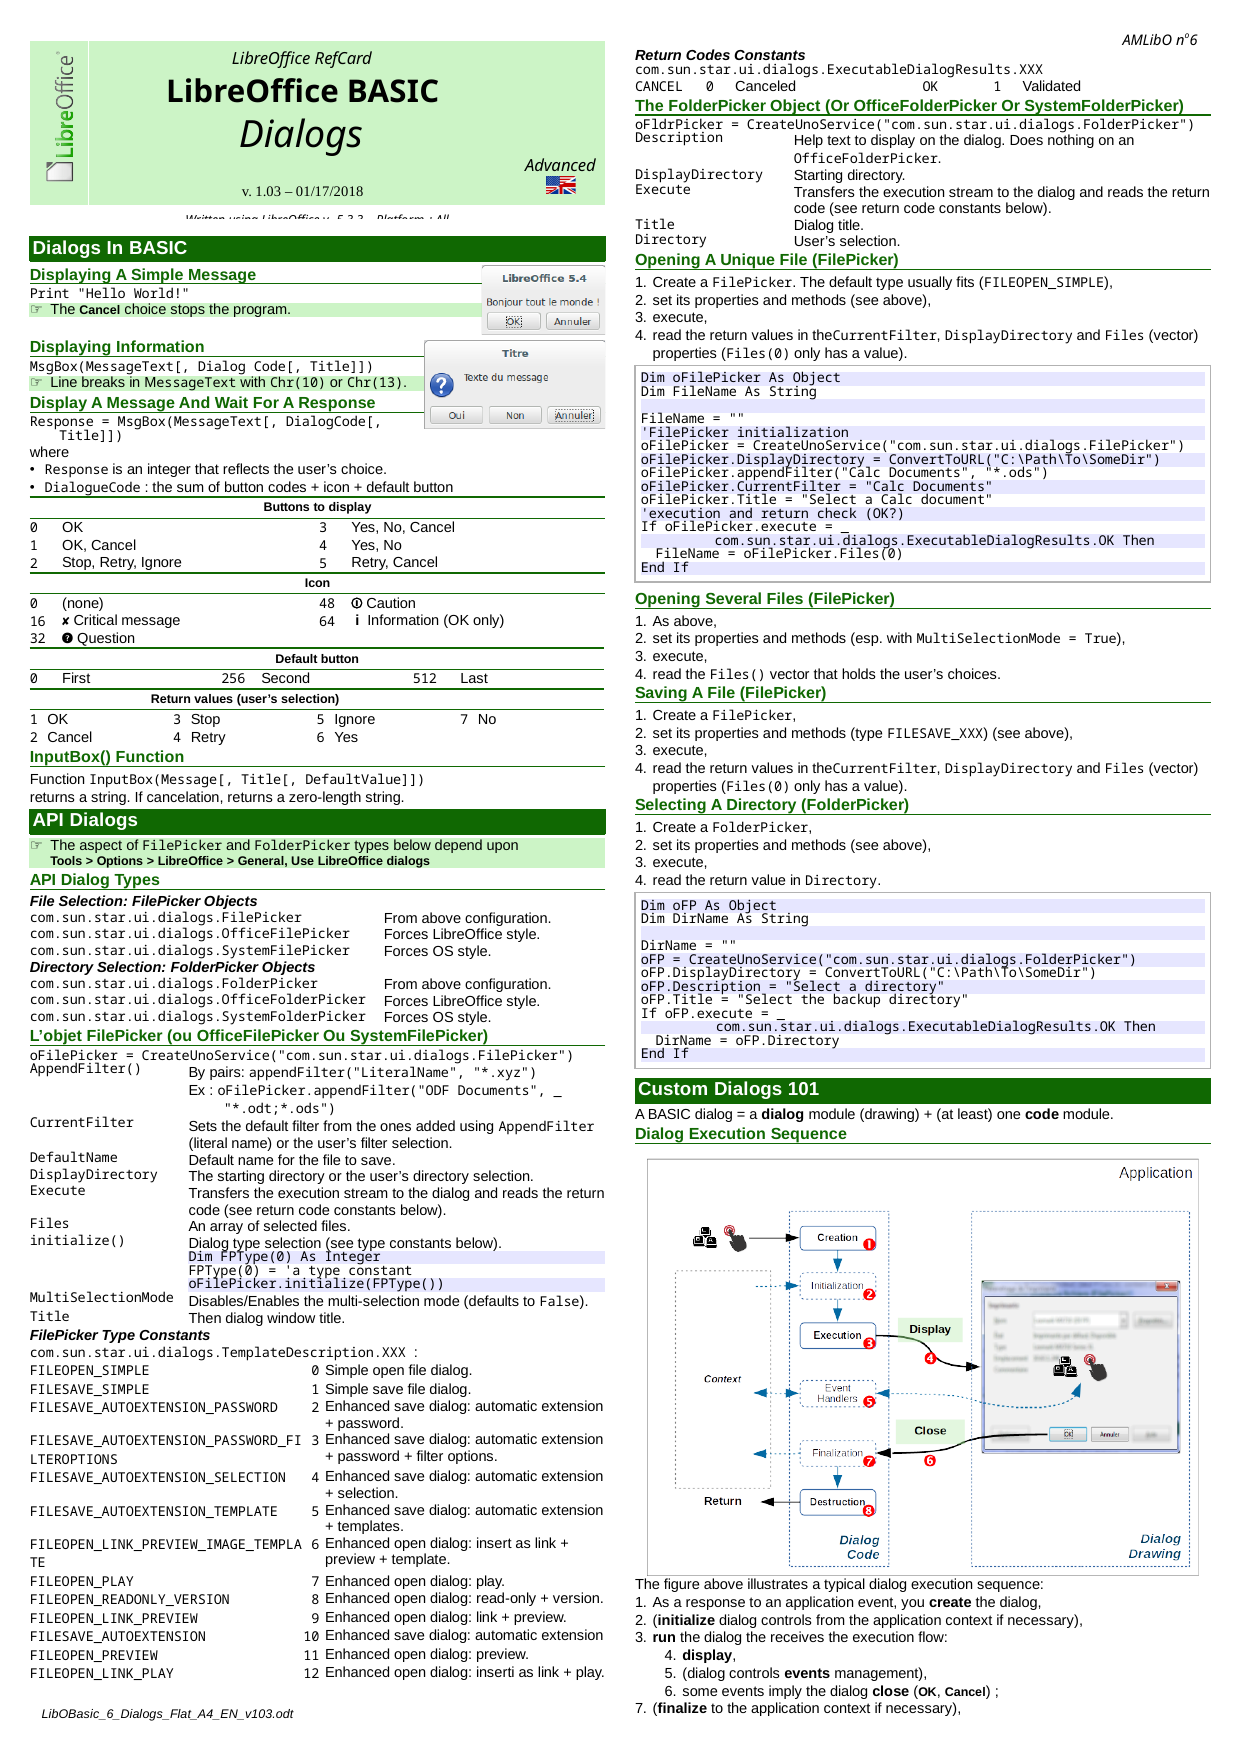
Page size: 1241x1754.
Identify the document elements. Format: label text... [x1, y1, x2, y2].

table_cell (none) [62, 594, 319, 612]
table_header 0 [706, 77, 735, 95]
list read the Files() vector that holds the user’s choices. [635, 665, 1211, 683]
table_cell [319, 630, 351, 647]
table_cell com.sun.star.ui.dialogs.OfficeFilePicker [30, 926, 383, 943]
table_header Description [635, 132, 793, 167]
table_cell Yes [334, 729, 460, 747]
table_cell Last [460, 670, 604, 687]
table_cell 64 [319, 612, 351, 629]
table_cell Enhanced save dialog: automatic extension [325, 1627, 605, 1646]
table_cell Title [635, 217, 793, 233]
table_cell Files [30, 1218, 188, 1234]
table_cell 3 [302, 1431, 325, 1468]
table_cell Enhanced open dialog: preview. [325, 1646, 605, 1664]
picture [424, 340, 606, 429]
table_cell  Caution [351, 594, 605, 612]
table_cell Enhanced open dialog: inserti as link + play. [325, 1664, 605, 1683]
table_header FILEOPEN_SIMPLE [30, 1361, 302, 1379]
picture [481, 265, 606, 335]
list execute, [635, 647, 1211, 665]
list (finalize to the application context if necessary), [635, 1699, 1211, 1717]
list set its properties and methods (esp. with MultiSelectionMode = True), [635, 629, 1211, 647]
picture [35, 47, 83, 191]
text MsgBox(MessageText[, Dialog Code[, Title]]) [29, 360, 424, 374]
table_cell 0 [30, 519, 62, 536]
table_cell 2 [30, 729, 47, 747]
table_cell 4 [173, 729, 191, 747]
table_header Help text to display on the dialog. Does nothing on an OfficeFolderPicker. [794, 132, 1211, 167]
list As above, [635, 612, 1211, 629]
list (initialize dialog controls from the application context if necessary), [635, 1611, 1211, 1629]
list read the return value in Directory. [635, 871, 1211, 889]
list execute, [635, 309, 1211, 326]
table_header AppendFilter() [30, 1063, 188, 1117]
table_cell 4 [302, 1468, 325, 1501]
list Create a FilePicker, [635, 706, 1211, 724]
table_cell OK, Cancel [62, 536, 319, 554]
table_cell com.sun.star.ui.dialogs.SystemFilePicker [30, 943, 383, 959]
subtitle API dialogs [31, 810, 605, 834]
table_cell Retry [191, 729, 316, 747]
table_cell The starting directory or the user’s directory selection. [188, 1168, 605, 1185]
subtitle Selecting a directory (FolderPicker) [635, 796, 1211, 814]
text oFldrPicker = CreateUnoService("com.sun.star.ui.dialogs.FolderPicker") [635, 118, 1211, 132]
text Function InputBox(Message[, Title[, DefaultValue]]) [29, 770, 605, 788]
table_header Dim oFilePicker As Object Dim FileName As String FileName = "" 'FilePicker initialization oFilePicker = CreateUnoService("com.sun.star.ui.dialogs.FilePicker") oFilePicker.DisplayDirectory = ConvertToURL("C:\Path\To\SomeDir") oFilePicker.appendFilter("Calc Documents", "*.ods") oFilePicker.CurrentFilter = "Calc Documents" oFilePicker.Title = "Select a Calc document" 'execution and return check (OK?) If oFilePicker.execute = _ com.sun.star.ui.dialogs.ExecutableDialogResults.OK Then FileName = oFilePicker.Files(0) End If [636, 366, 1210, 581]
table_cell Retry, Cancel [351, 554, 605, 572]
table_cell OK [62, 519, 319, 536]
text Response = MsgBox(MessageText[, DialogCode[, Title]]) [29, 416, 605, 443]
table_cell MultiSelectionMode [30, 1292, 188, 1310]
table_cell Enhanced open dialog: link + preview. [325, 1609, 605, 1627]
picture [647, 1158, 1199, 1576]
table_cell  Question [62, 630, 319, 647]
table_cell Forces LibreOffice style. [384, 993, 605, 1009]
table_cell Second [261, 670, 413, 687]
table_cell Cancel [47, 729, 173, 747]
table_cell 2 [302, 1398, 325, 1431]
list read the return values in theCurrentFilter, DisplayDirectory and Files (vector) properties (Files(0) only has a value). [635, 326, 1211, 362]
table_cell 7 [302, 1572, 325, 1590]
subtitle InputBox() function [29, 749, 605, 767]
text com.sun.star.ui.dialogs.TemplateDescription.XXX : [29, 1343, 605, 1361]
table_cell 5 [319, 554, 351, 572]
table_cell 512 [413, 670, 460, 687]
table_cell 11 [302, 1646, 325, 1664]
text returns a string. If cancelation, returns a zero-length string. [29, 788, 605, 806]
table_header CANCEL [635, 77, 706, 95]
table_cell com.sun.star.ui.dialogs.FolderPicker [30, 976, 383, 992]
table_cell FILESAVE_SIMPLE [30, 1380, 302, 1398]
list Response is an integer that reflects the user’s choice. [29, 461, 605, 478]
table_cell Forces LibreOffice style. [384, 926, 605, 943]
table_cell Enhanced save dialog: automatic extension + templates. [325, 1501, 605, 1534]
table_cell 16 [30, 612, 62, 629]
table_header LibreOffice RefCard LibreOffice BASIC Dialogs v. 1.03 – 01/17/2018 [89, 41, 517, 205]
table_header OK [922, 77, 993, 95]
subtitle Saving a file (FilePicker) [635, 684, 1211, 702]
table_cell [351, 630, 605, 647]
list As a response to an application event, you create the dialog, [635, 1593, 1211, 1611]
table_cell OK [47, 710, 173, 728]
table_cell [478, 729, 604, 747]
table_cell 48 [319, 594, 351, 612]
table_cell 9 [302, 1609, 325, 1627]
text oFilePicker = CreateUnoService("com.sun.star.ui.dialogs.FilePicker") [29, 1049, 605, 1063]
table_header File selection: FilePicker objects [30, 893, 383, 910]
table_cell Dialog title. [794, 217, 1211, 233]
table_cell 12 [302, 1664, 325, 1683]
table_header By pairs: appendFilter("LiteralName", "*.xyz") Ex : oFilePicker.appendFilter("ODF Documents", _ "*.odt;*.ods") [188, 1063, 605, 1117]
table_cell FILESAVE_AUTOEXTENSION_PASSWORD_FILTEROPTIONS [30, 1431, 302, 1468]
text Print "Hello World!" [29, 287, 481, 301]
table_cell 7 [460, 710, 478, 728]
list execute, [635, 742, 1211, 759]
table_cell FILESAVE_AUTOEXTENSION_PASSWORD [30, 1398, 302, 1431]
subtitle Displaying a simple message [29, 266, 481, 284]
list run the dialog the receives the execution flow: [635, 1629, 1211, 1646]
table_cell 256 [221, 670, 261, 687]
table_cell FILEOPEN_READONLY_VERSION [30, 1590, 302, 1609]
table_cell First [62, 670, 221, 687]
table_cell User’s selection. [794, 233, 1211, 250]
table_cell From above configuration. [384, 976, 605, 992]
table_header Return values (user’s selection) [30, 690, 460, 709]
text ☞ The Cancel choice stops the program. [29, 303, 481, 317]
table_cell  Critical message [62, 612, 319, 629]
table_cell 5 [302, 1501, 325, 1534]
list set its properties and methods (type FILESAVE_XXX) (see above), [635, 724, 1211, 742]
table_cell Enhanced open dialog: read-only + version. [325, 1590, 605, 1609]
table_cell Starting directory. [794, 167, 1211, 184]
subtitle Opening several files (FilePicker) [635, 590, 1211, 608]
text ☞ The aspect of FilePicker and FolderPicker types below depend upon Tools > Options > LibreOffice > General, Use LibreOffice dialogs [29, 838, 605, 868]
subtitle Display a message and wait for a response [29, 394, 424, 413]
table_header Icon [30, 574, 605, 593]
text where [29, 443, 605, 461]
table_cell Advanced [517, 148, 605, 205]
table_header [517, 41, 605, 148]
table_cell 32 [30, 630, 62, 647]
text Written using LibreOffice v. 5.3.3 – Platform : All [29, 211, 605, 218]
table_cell 4 [319, 536, 351, 554]
text ☞ Line breaks in MessageText with Chr(10) or Chr(13). [29, 376, 424, 391]
list some events imply the dialog close (OK, Cancel) ; [664, 1682, 1211, 1699]
table_cell 1 [30, 536, 62, 554]
table_cell 1 [302, 1380, 325, 1398]
subtitle API dialog types [29, 871, 605, 890]
list DialogueCode : the sum of button codes + icon + default button [29, 478, 605, 496]
table_cell Ignore [334, 710, 460, 728]
table_cell CurrentFilter [30, 1117, 188, 1152]
table_header [460, 690, 478, 709]
list set its properties and methods (see above), [635, 836, 1211, 853]
list Create a FolderPicker, [635, 818, 1211, 836]
table_header 0 [302, 1361, 325, 1379]
list Create a FilePicker. The default type usually fits (FILEOPEN_SIMPLE), [635, 273, 1211, 291]
list read the return values in theCurrentFilter, DisplayDirectory and Files (vector) properties (Files(0) only has a value). [635, 759, 1211, 795]
table_cell Enhanced open dialog: insert as link + preview + template. [325, 1535, 605, 1572]
table_cell 6 [316, 729, 334, 747]
table_cell Enhanced open dialog: play. [325, 1572, 605, 1590]
table_cell 2 [30, 554, 62, 572]
table_cell 10 [302, 1627, 325, 1646]
table_header Default button [30, 649, 604, 669]
subtitle Opening a unique file (FilePicker) [635, 252, 1211, 269]
table_header [384, 893, 605, 910]
table_cell Enhanced save dialog: automatic extension + password + filter options. [325, 1431, 605, 1468]
table_cell Execute [635, 184, 793, 217]
table_cell 3 [173, 710, 191, 728]
table_cell Dialog type selection (see type constants below). Dim FPType(0) As Integer FPType(0) = 'a type constant oFilePicker.initialize(FPType()) [188, 1235, 605, 1251]
table_cell Enhanced save dialog: automatic extension + selection. [325, 1468, 605, 1501]
subtitle L’objet FilePicker (ou OfficeFilePicker ou SystemFilePicker) [29, 1027, 605, 1046]
picture [546, 176, 576, 194]
table_cell 8 [302, 1590, 325, 1609]
table_cell Yes, No [351, 536, 605, 554]
table_cell Execute [30, 1185, 188, 1218]
table_header 1 [993, 77, 1022, 95]
list execute, [635, 853, 1211, 871]
table_cell FILESAVE_AUTOEXTENSION_SELECTION [30, 1468, 302, 1501]
table_header Dim oFP As Object Dim DirName As String DirName = "" oFP = CreateUnoService("com.sun.star.ui.dialogs.FolderPicker") oFP.DisplayDirectory = ConvertToURL("C:\Path\To\SomeDir") oFP.Description = "Select a directory" oFP.Title = "Select the backup directory" If oFP.execute = _ com.sun.star.ui.dialogs.ExecutableDialogResults.OK Then DirName = oFP.Directory End If [636, 893, 1210, 1067]
table_cell Stop, Retry, Ignore [62, 554, 319, 572]
table_cell Dialog type selection (see type constants below). Dim FPType(0) As Integer FPType(0) = 'a type constant oFilePicker.initialize(FPType()) [188, 1264, 605, 1278]
table_cell FILEOPEN_PREVIEW [30, 1646, 302, 1664]
table_cell Directory selection: FolderPicker objects [30, 959, 383, 976]
table_cell Default name for the file to save. [188, 1152, 605, 1168]
table_cell Directory [635, 233, 793, 250]
table_cell [384, 959, 605, 976]
list set its properties and methods (see above), [635, 291, 1211, 309]
table_cell FILEOPEN_LINK_PLAY [30, 1664, 302, 1683]
text com.sun.star.ui.dialogs.ExecutableDialogResults.XXX [635, 64, 1211, 77]
table_cell Forces OS style. [384, 943, 605, 959]
table_cell 0 [30, 670, 62, 687]
table_cell DisplayDirectory [30, 1168, 188, 1185]
table_cell FILESAVE_AUTOEXTENSION_TEMPLATE [30, 1501, 302, 1534]
table_cell DefaultName [30, 1152, 188, 1168]
subtitle Dialogs in BASIC [31, 237, 605, 261]
table_cell Sets the default filter from the ones added using AppendFilter (literal name) or the user’s filter selection. [188, 1117, 605, 1152]
list (dialog controls events management), [664, 1664, 1211, 1682]
table_cell i Information (OK only) [351, 612, 605, 629]
table_cell Forces OS style. [384, 1009, 605, 1026]
table_header Canceled [735, 77, 922, 95]
table_cell Simple save file dialog. [325, 1380, 605, 1398]
table_cell Yes, No, Cancel [351, 519, 605, 536]
table_header [30, 41, 88, 205]
table_cell From above configuration. [384, 910, 605, 926]
table_cell FILEOPEN_LINK_PREVIEW_IMAGE_TEMPLATE [30, 1535, 302, 1572]
table_cell Enhanced save dialog: automatic extension + password. [325, 1398, 605, 1431]
table_cell com.sun.star.ui.dialogs.SystemFolderPicker [30, 1009, 383, 1026]
table_header [478, 690, 604, 709]
subtitle Dialog execution sequence [635, 1125, 1211, 1143]
subtitle The FolderPicker object (Or OfficeFolderPicker or SystemFolderPicker) [635, 97, 1211, 114]
subtitle Return codes constants [635, 47, 1211, 64]
table_cell 3 [319, 519, 351, 536]
table_cell Transfers the execution stream to the dialog and reads the return code (see return code constants below). [188, 1185, 605, 1218]
table_cell 0 [30, 594, 62, 612]
table_cell Transfers the execution stream to the dialog and reads the return code (see return code constants below). [794, 184, 1211, 217]
table_cell [460, 729, 478, 747]
table_cell initialize() [30, 1235, 188, 1292]
table_header Simple open file dialog. [325, 1361, 605, 1379]
table_cell 5 [316, 710, 334, 728]
table_cell 6 [302, 1535, 325, 1572]
subtitle Displaying information [29, 339, 605, 357]
table_cell Title [30, 1310, 188, 1327]
table_cell Stop [191, 710, 316, 728]
table_cell No [478, 710, 604, 728]
table_cell 1 [30, 710, 47, 728]
table_cell Then dialog window title. [188, 1310, 605, 1327]
table_cell com.sun.star.ui.dialogs.FilePicker [30, 910, 383, 926]
list display, [664, 1646, 1211, 1664]
table_cell FILEOPEN_LINK_PREVIEW [30, 1609, 302, 1627]
table_cell FILEOPEN_PLAY [30, 1572, 302, 1590]
table_header Validated [1023, 77, 1211, 95]
table_cell An array of selected files. [188, 1218, 605, 1234]
subtitle FilePicker type Constants [29, 1327, 605, 1343]
text A BASIC dialog = a dialog module (drawing) + (at least) one code module. [635, 1106, 1211, 1123]
subtitle Custom dialogs 101 [636, 1079, 1210, 1103]
table_cell com.sun.star.ui.dialogs.OfficeFolderPicker [30, 993, 383, 1009]
table_cell Disables/Enables the multi-selection mode (defaults to False). [188, 1292, 605, 1310]
table_cell FILESAVE_AUTOEXTENSION [30, 1627, 302, 1646]
text The figure above illustrates a typical dialog execution sequence: [635, 1147, 1211, 1593]
table_header Buttons to display [30, 498, 605, 517]
table_cell DisplayDirectory [635, 167, 793, 184]
